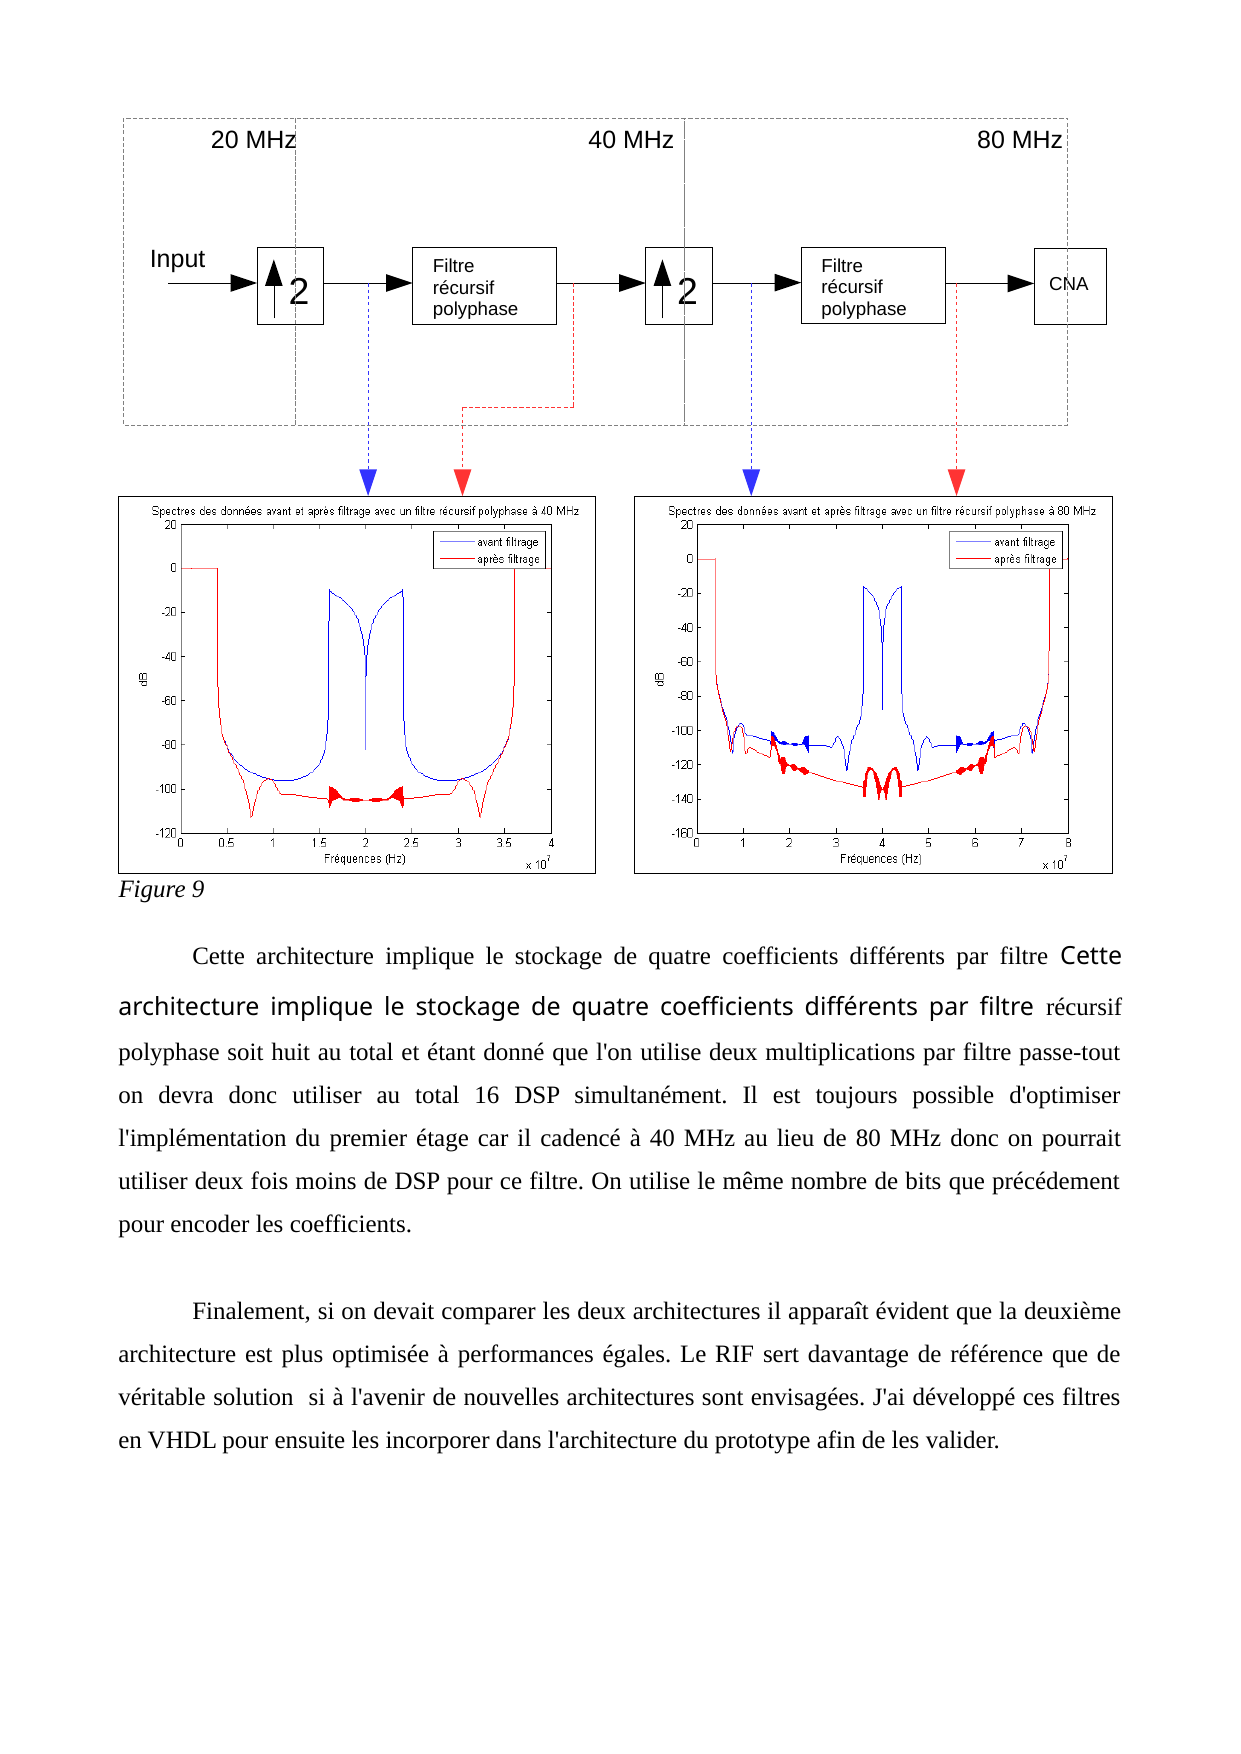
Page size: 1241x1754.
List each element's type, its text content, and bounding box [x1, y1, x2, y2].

text Finalement, si on devait comparer les deux architectures il apparaît évident que la deuxième architecture est plus optimisée à performances égales. Le RIF sert davantage de référence que de véritable solution si à l'avenir de nouvelles architectures sont envisagées. J'ai développé ces filtres en VHDL pour ensuite les incorporer dans l'architecture du prototype afin de les valider. [118, 1296, 1122, 1454]
picture [635, 497, 1112, 873]
text Cette architecture implique le stockage de quatre coefficients différents par filtre Cette architecture implique le stockage de quatre coefficients différents par filtre récursif polyphase soit huit au total et étant donné que l'on utilise deux multiplications par filtre passe-tout on devra donc utiliser au total 16 DSP simultanément. Il est toujours possible d'optimiser l'implémentation du premier étage car il cadencé à 40 MHz au lieu de 80 MHz donc on pourrait utiliser deux fois moins de DSP pour ce filtre. On utilise le même nombre de bits que précédement pour encoder les coefficients. [118, 937, 1122, 1238]
text Figure 9 [118, 131, 1123, 903]
picture [119, 497, 595, 873]
